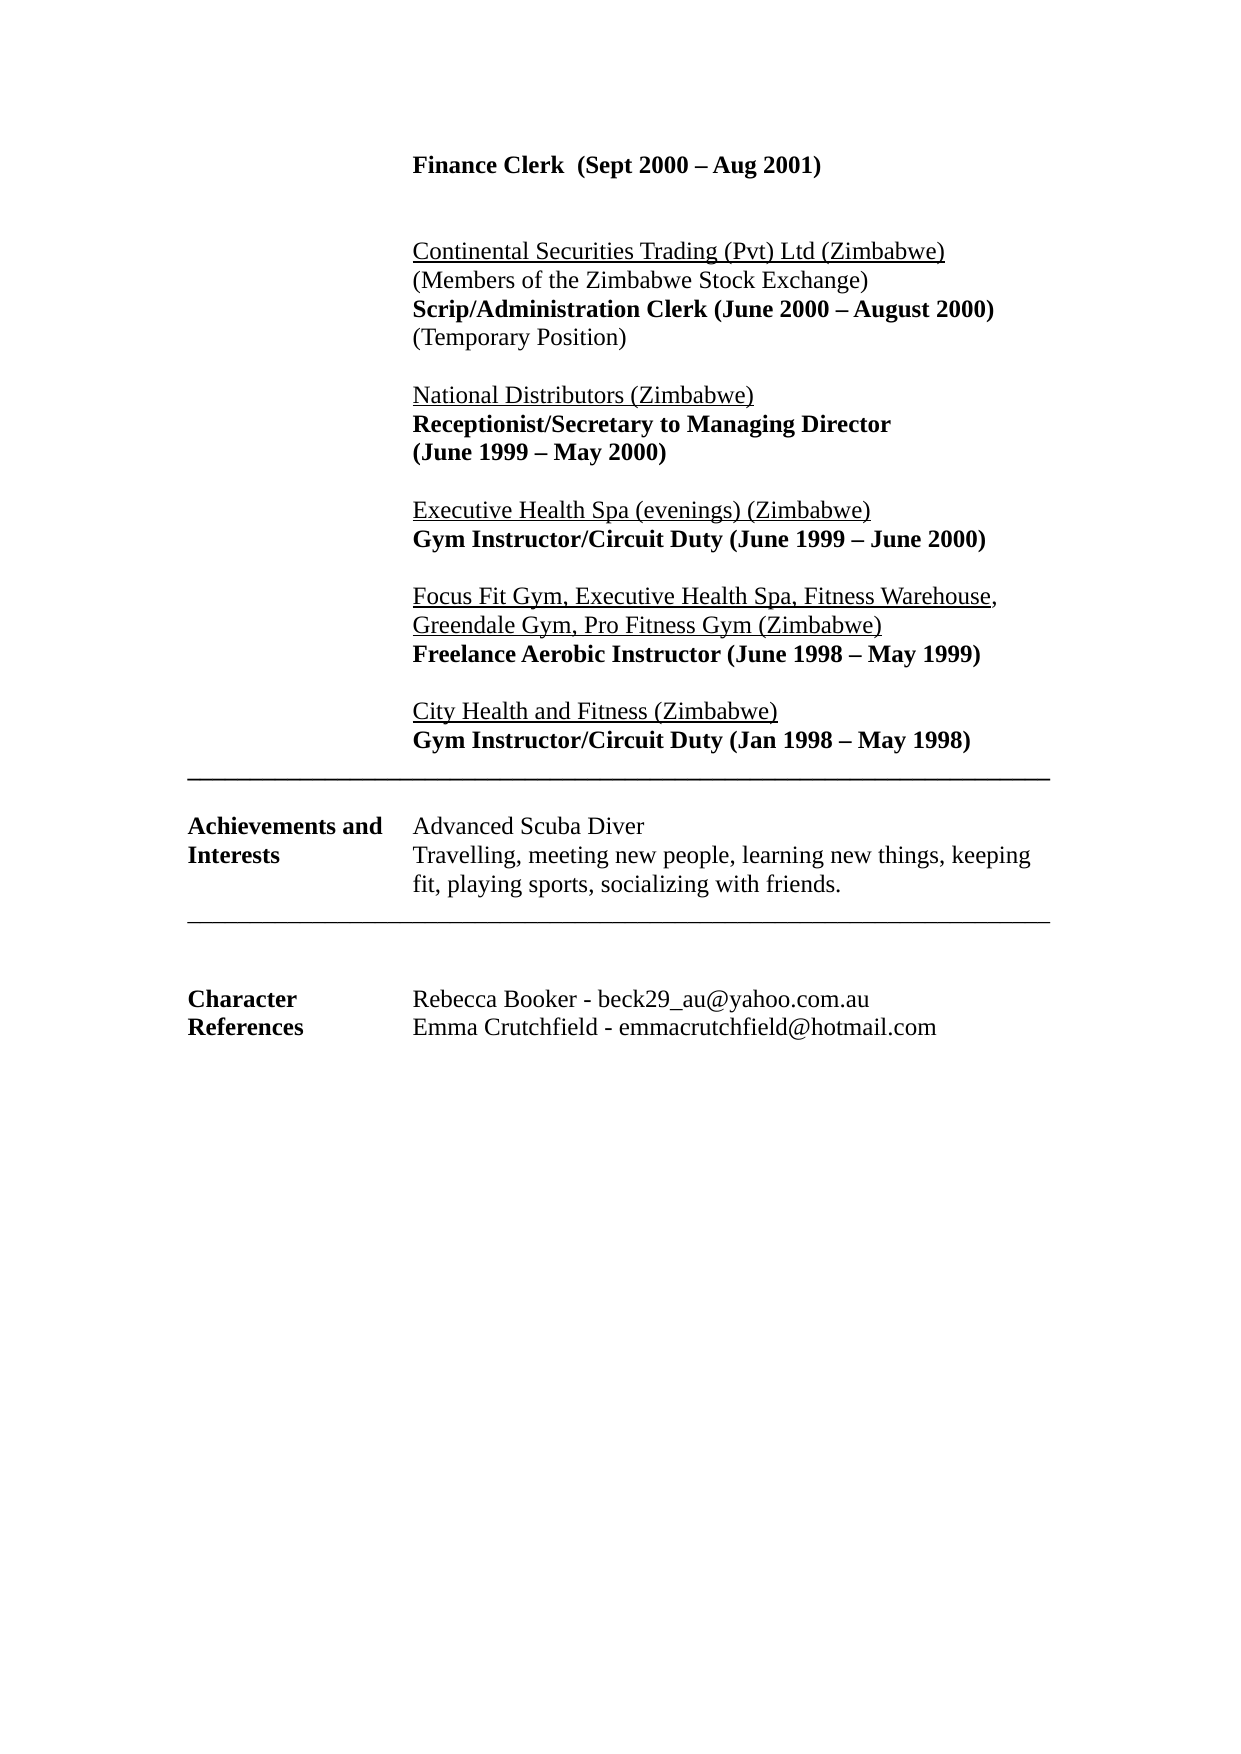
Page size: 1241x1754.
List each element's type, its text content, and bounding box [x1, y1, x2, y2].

text (Temporary Position) [187, 322, 1053, 351]
text Gym Instructor/Circuit Duty (Jan 1998 – May 1998) [187, 725, 1053, 754]
text _____________________________________________________________________ [187, 754, 1053, 782]
text Receptionist/Secretary to Managing Director [337, 409, 1053, 437]
text Scrip/Administration Clerk (June 2000 – August 2000) [337, 294, 1053, 322]
text Character Rebecca Booker - beck29_au@yahoo.com.au [187, 984, 1053, 1012]
text Interests Travelling, meeting new people, learning new things, keeping [187, 840, 1053, 869]
text Finance Clerk (Sept 2000 – Aug 2001) [187, 150, 1053, 179]
text Continental Securities Trading (Pvt) Ltd (Zimbabwe) [337, 236, 1053, 265]
text (Members of the Zimbabwe Stock Exchange) [187, 265, 1053, 294]
text Focus Fit Gym, Executive Health Spa, Fitness Warehouse, [187, 581, 1053, 610]
text _____________________________________________________________________ [187, 897, 1053, 926]
text City Health and Fitness (Zimbabwe) [337, 696, 1053, 725]
text (June 1999 – May 2000) [337, 437, 1053, 466]
text Achievements and Advanced Scuba Diver [187, 811, 1053, 840]
text Freelance Aerobic Instructor (June 1998 – May 1999) [187, 639, 1053, 667]
text References Emma Crutchfield - emmacrutchfield@hotmail.com [187, 1012, 1053, 1041]
text fit, playing sports, socializing with friends. [187, 869, 1053, 897]
text National Distributors (Zimbabwe) [337, 380, 1053, 409]
text Greendale Gym, Pro Fitness Gym (Zimbabwe) [187, 610, 1053, 639]
text Executive Health Spa (evenings) (Zimbabwe) Gym Instructor/Circuit Duty (June 1999 – June 2000) [337, 495, 1053, 552]
